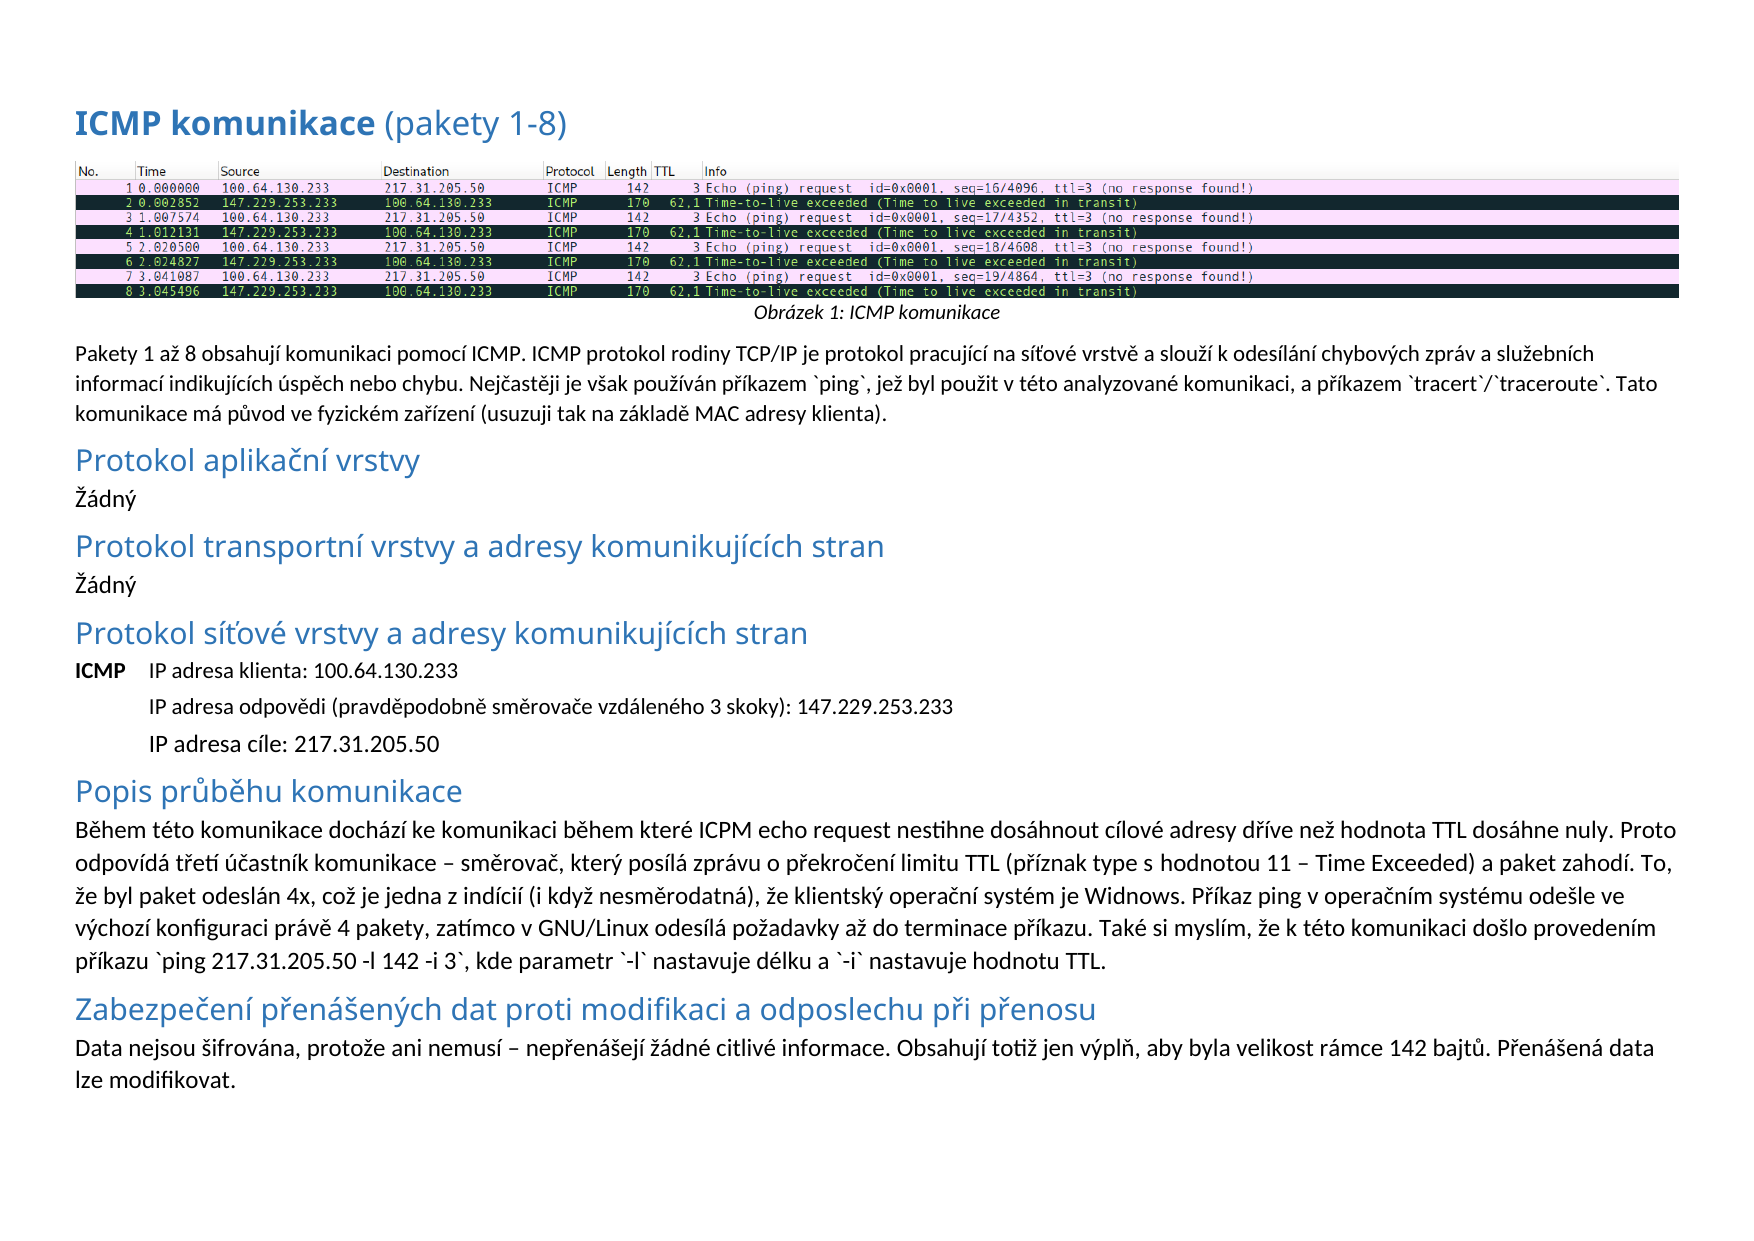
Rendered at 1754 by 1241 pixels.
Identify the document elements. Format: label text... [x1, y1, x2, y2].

subtitle Zabezpečení přenášených dat proti modifikaci a odposlechu při přenosu [75, 988, 1679, 1029]
subtitle Protokol transportní vrstvy a adresy komunikujících stran [75, 526, 1679, 567]
text IP adresa odpovědi (pravděpodobně směrovače vzdáleného 3 skoky): 147.229.253.233 [75, 692, 1679, 720]
text Žádný [75, 483, 1679, 513]
text Obrázek 1: ICMP komunikace [75, 298, 1679, 325]
subtitle ICMP komunikace (pakety 1-8) [75, 100, 1679, 145]
text IP adresa cíle: 217.31.205.50 [75, 728, 1679, 758]
text Během této komunikace dochází ke komunikaci během které ICPM echo request nestihne dosáhnout cílové adresy dříve než hodnota TTL dosáhne nuly. Proto odpovídá třetí účastník komunikace – směrovač, který posílá zprávu o překročení limitu TTL (příznak type s hodnotou 11 – Time Exceeded) a paket zahodí. To, že byl paket odeslán 4x, což je jedna z indícií (i když nesměrodatná), že klientský operační systém je Widnows. Příkaz ping v operačním systému odešle ve výchozí konfiguraci právě 4 pakety, zatímco v GNU/Linux odesílá požadavky až do terminace příkazu. Také si myslím, že k této komunikaci došlo provedením příkazu `ping 217.31.205.50 -l 142 -i 3`, kde parametr `-l` nastavuje délku a `-i` nastavuje hodnotu TTL. [75, 814, 1679, 976]
subtitle Protokol síťové vrstvy a adresy komunikujících stran [75, 612, 1679, 653]
text ICMP IP adresa klienta: 100.64.130.233 [75, 656, 1679, 684]
subtitle Popis průběhu komunikace [75, 771, 1679, 812]
text Žádný [75, 569, 1679, 600]
picture [75, 161, 1679, 298]
text Data nejsou šifrována, protože ani nemusí – nepřenášejí žádné citlivé informace. Obsahují totiž jen výplň, aby byla velikost rámce 142 bajtů. Přenášená data lze modifikovat. [75, 1032, 1679, 1095]
text Pakety 1 až 8 obsahují komunikaci pomocí ICMP. ICMP protokol rodiny TCP/IP je protokol pracující na síťové vrstvě a slouží k odesílání chybových zpráv a služebních informací indikujících úspěch nebo chybu. Nejčastěji je však používán příkazem `ping`, jež byl použit v této analyzované komunikaci, a příkazem `tracert`/`traceroute`. Tato komunikace má původ ve fyzickém zařízení (usuzuji tak na základě MAC adresy klienta). [75, 339, 1679, 427]
subtitle Protokol aplikační vrstvy [75, 439, 1679, 480]
